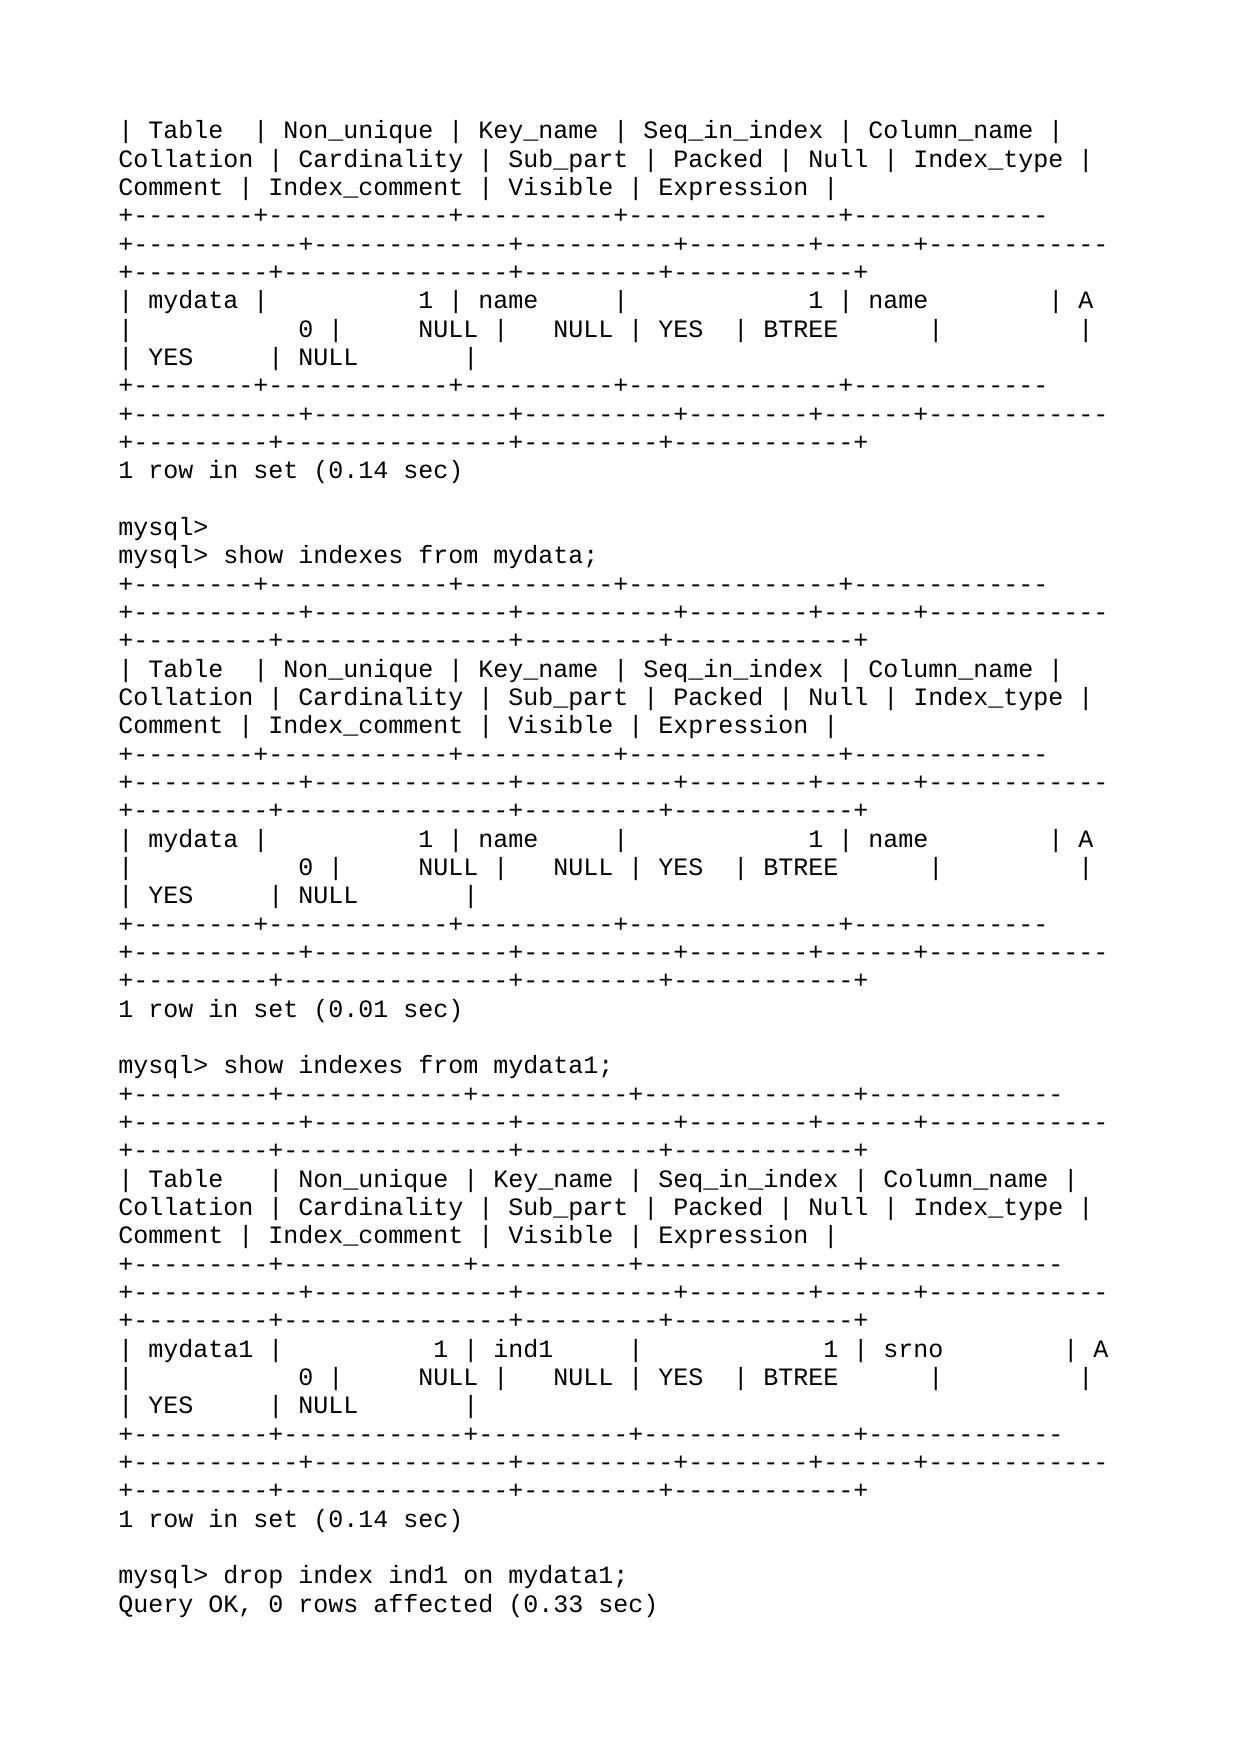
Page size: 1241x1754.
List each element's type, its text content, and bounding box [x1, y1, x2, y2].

text +--------+------------+----------+--------------+-------------+-----------+-------------+----------+--------+------+------------+---------+---------------+---------+------------+ [118, 571, 1122, 656]
text +---------+------------+----------+--------------+-------------+-----------+-------------+----------+--------+------+------------+---------+---------------+---------+------------+ [118, 1421, 1122, 1506]
text mysql> [118, 515, 1122, 543]
text | Table | Non_unique | Key_name | Seq_in_index | Column_name | Collation | Cardinality | Sub_part | Packed | Null | Index_type | Comment | Index_comment | Visible | Expression | [118, 118, 1122, 203]
text +--------+------------+----------+--------------+-------------+-----------+-------------+----------+--------+------+------------+---------+---------------+---------+------------+ [118, 741, 1122, 826]
text | mydata | 1 | name | 1 | name | A | 0 | NULL | NULL | YES | BTREE | | | YES | NULL | [118, 826, 1122, 911]
text Query OK, 0 rows affected (0.33 sec) [118, 1591, 1122, 1620]
text +--------+------------+----------+--------------+-------------+-----------+-------------+----------+--------+------+------------+---------+---------------+---------+------------+ [118, 203, 1122, 288]
text 1 row in set (0.14 sec) [118, 458, 1122, 486]
text +--------+------------+----------+--------------+-------------+-----------+-------------+----------+--------+------+------------+---------+---------------+---------+------------+ [118, 373, 1122, 458]
text 1 row in set (0.01 sec) [118, 996, 1122, 1025]
text | Table | Non_unique | Key_name | Seq_in_index | Column_name | Collation | Cardinality | Sub_part | Packed | Null | Index_type | Comment | Index_comment | Visible | Expression | [118, 1166, 1122, 1251]
text | mydata | 1 | name | 1 | name | A | 0 | NULL | NULL | YES | BTREE | | | YES | NULL | [118, 288, 1122, 373]
text mysql> show indexes from mydata; [118, 543, 1122, 571]
text 1 row in set (0.14 sec) [118, 1506, 1122, 1535]
text | mydata1 | 1 | ind1 | 1 | srno | A | 0 | NULL | NULL | YES | BTREE | | | YES | NULL | [118, 1336, 1122, 1421]
text mysql> show indexes from mydata1; [118, 1053, 1122, 1081]
text +---------+------------+----------+--------------+-------------+-----------+-------------+----------+--------+------+------------+---------+---------------+---------+------------+ [118, 1081, 1122, 1166]
text mysql> drop index ind1 on mydata1; [118, 1563, 1122, 1591]
text | Table | Non_unique | Key_name | Seq_in_index | Column_name | Collation | Cardinality | Sub_part | Packed | Null | Index_type | Comment | Index_comment | Visible | Expression | [118, 656, 1122, 741]
text +--------+------------+----------+--------------+-------------+-----------+-------------+----------+--------+------+------------+---------+---------------+---------+------------+ [118, 911, 1122, 996]
text +---------+------------+----------+--------------+-------------+-----------+-------------+----------+--------+------+------------+---------+---------------+---------+------------+ [118, 1251, 1122, 1336]
